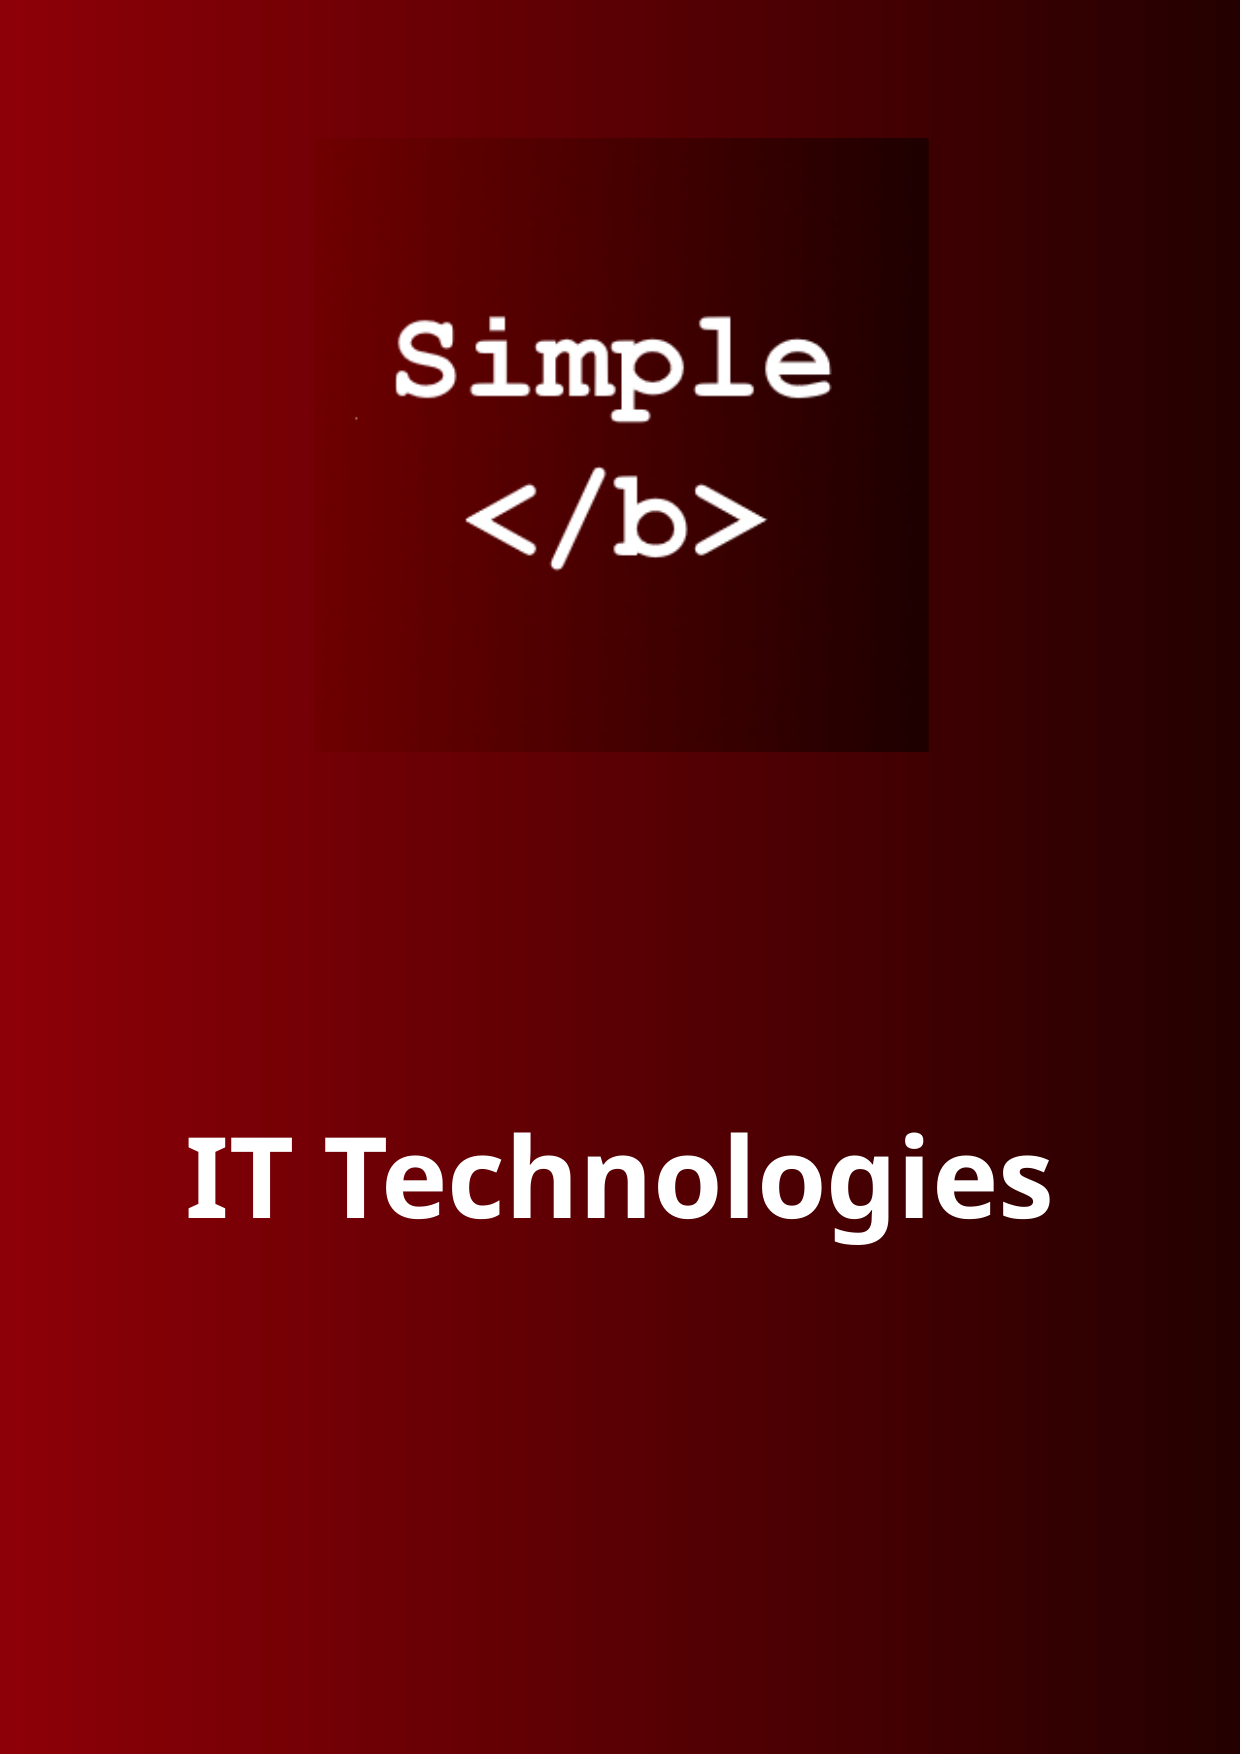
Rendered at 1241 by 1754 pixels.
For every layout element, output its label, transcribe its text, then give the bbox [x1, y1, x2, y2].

text IT Technologies [118, 1098, 1122, 1251]
picture [315, 138, 929, 752]
